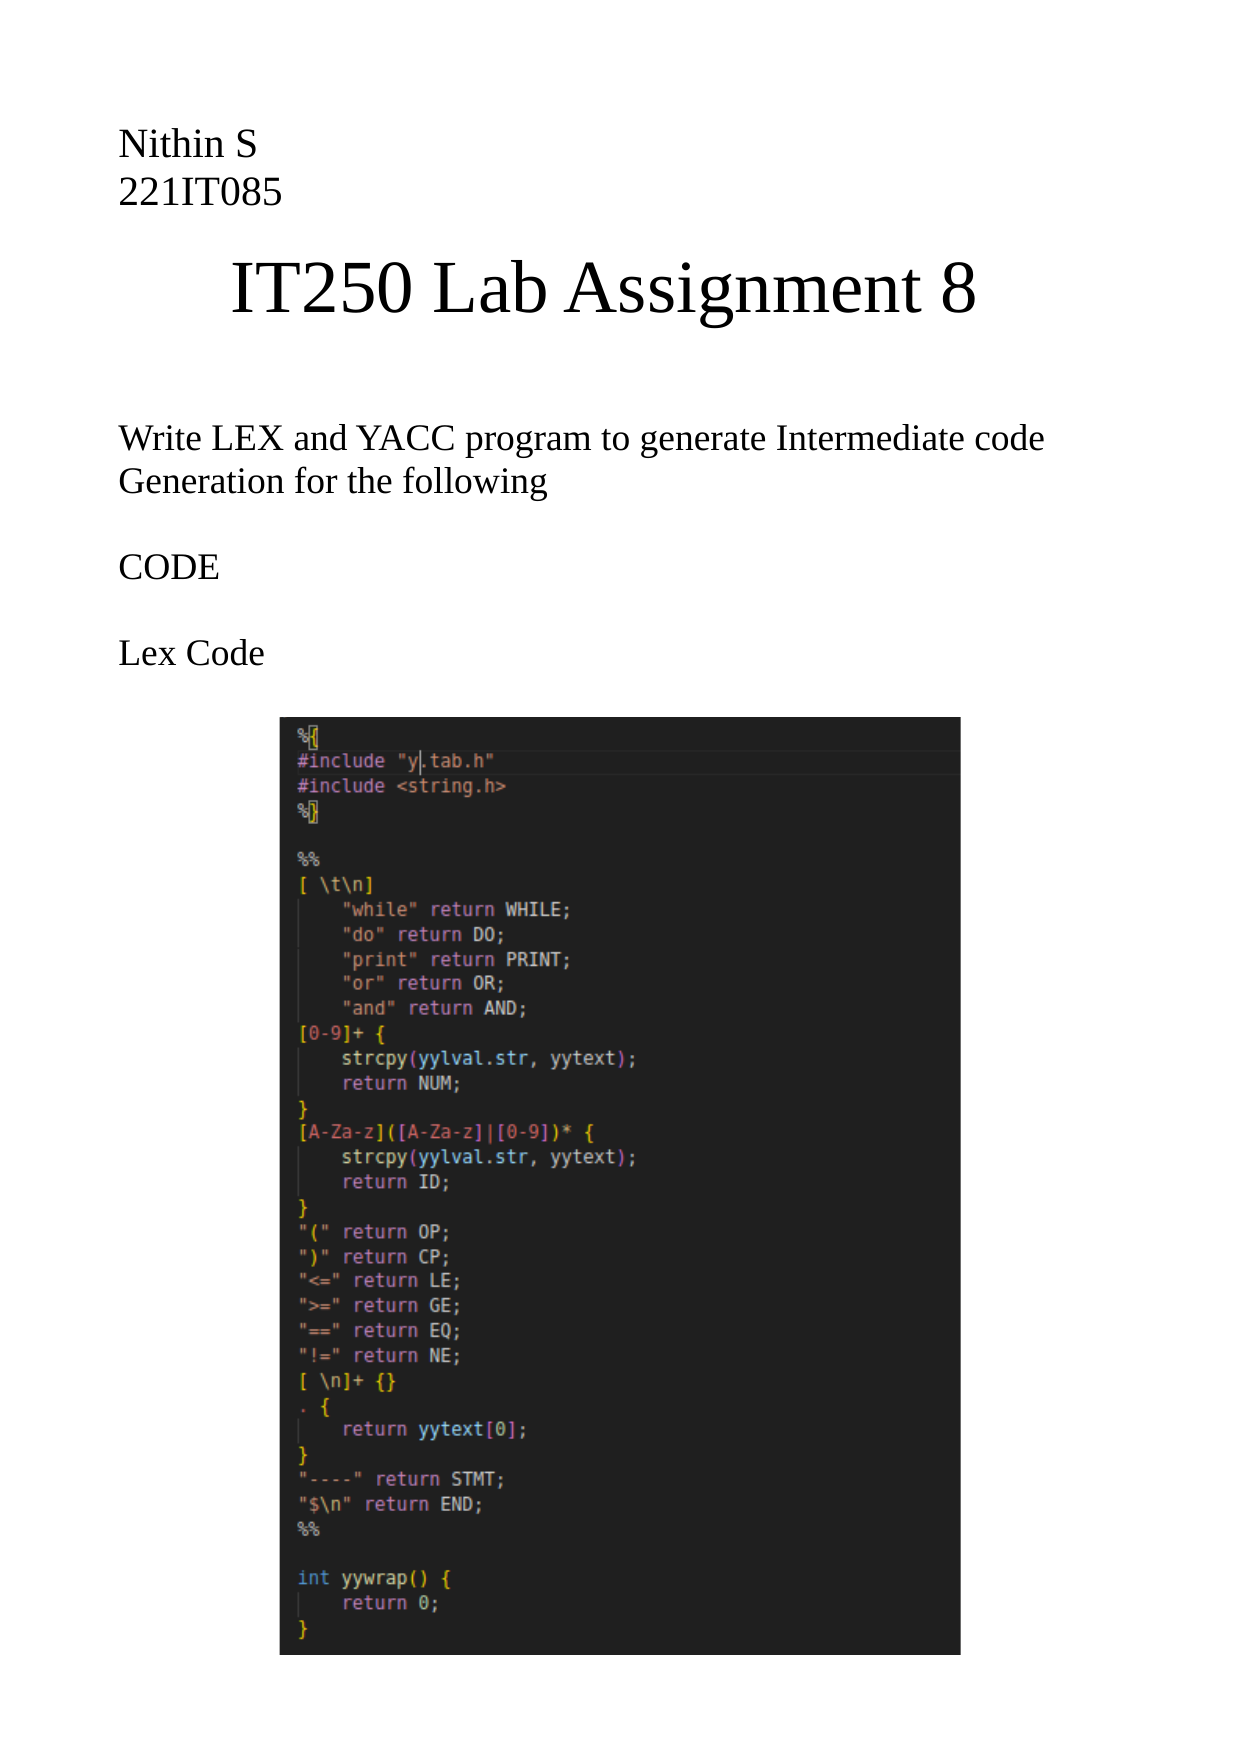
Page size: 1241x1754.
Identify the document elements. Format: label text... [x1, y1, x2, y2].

text Write LEX and YACC program to generate Intermediate code Generation for the following [118, 415, 1122, 501]
text Lex Code [118, 631, 1122, 674]
picture [279, 717, 961, 1655]
text Nithin S [118, 118, 1122, 166]
text 221IT085 [118, 166, 1122, 214]
text CODE [118, 544, 1122, 588]
text IT250 Lab Assignment 8 [118, 243, 1122, 329]
